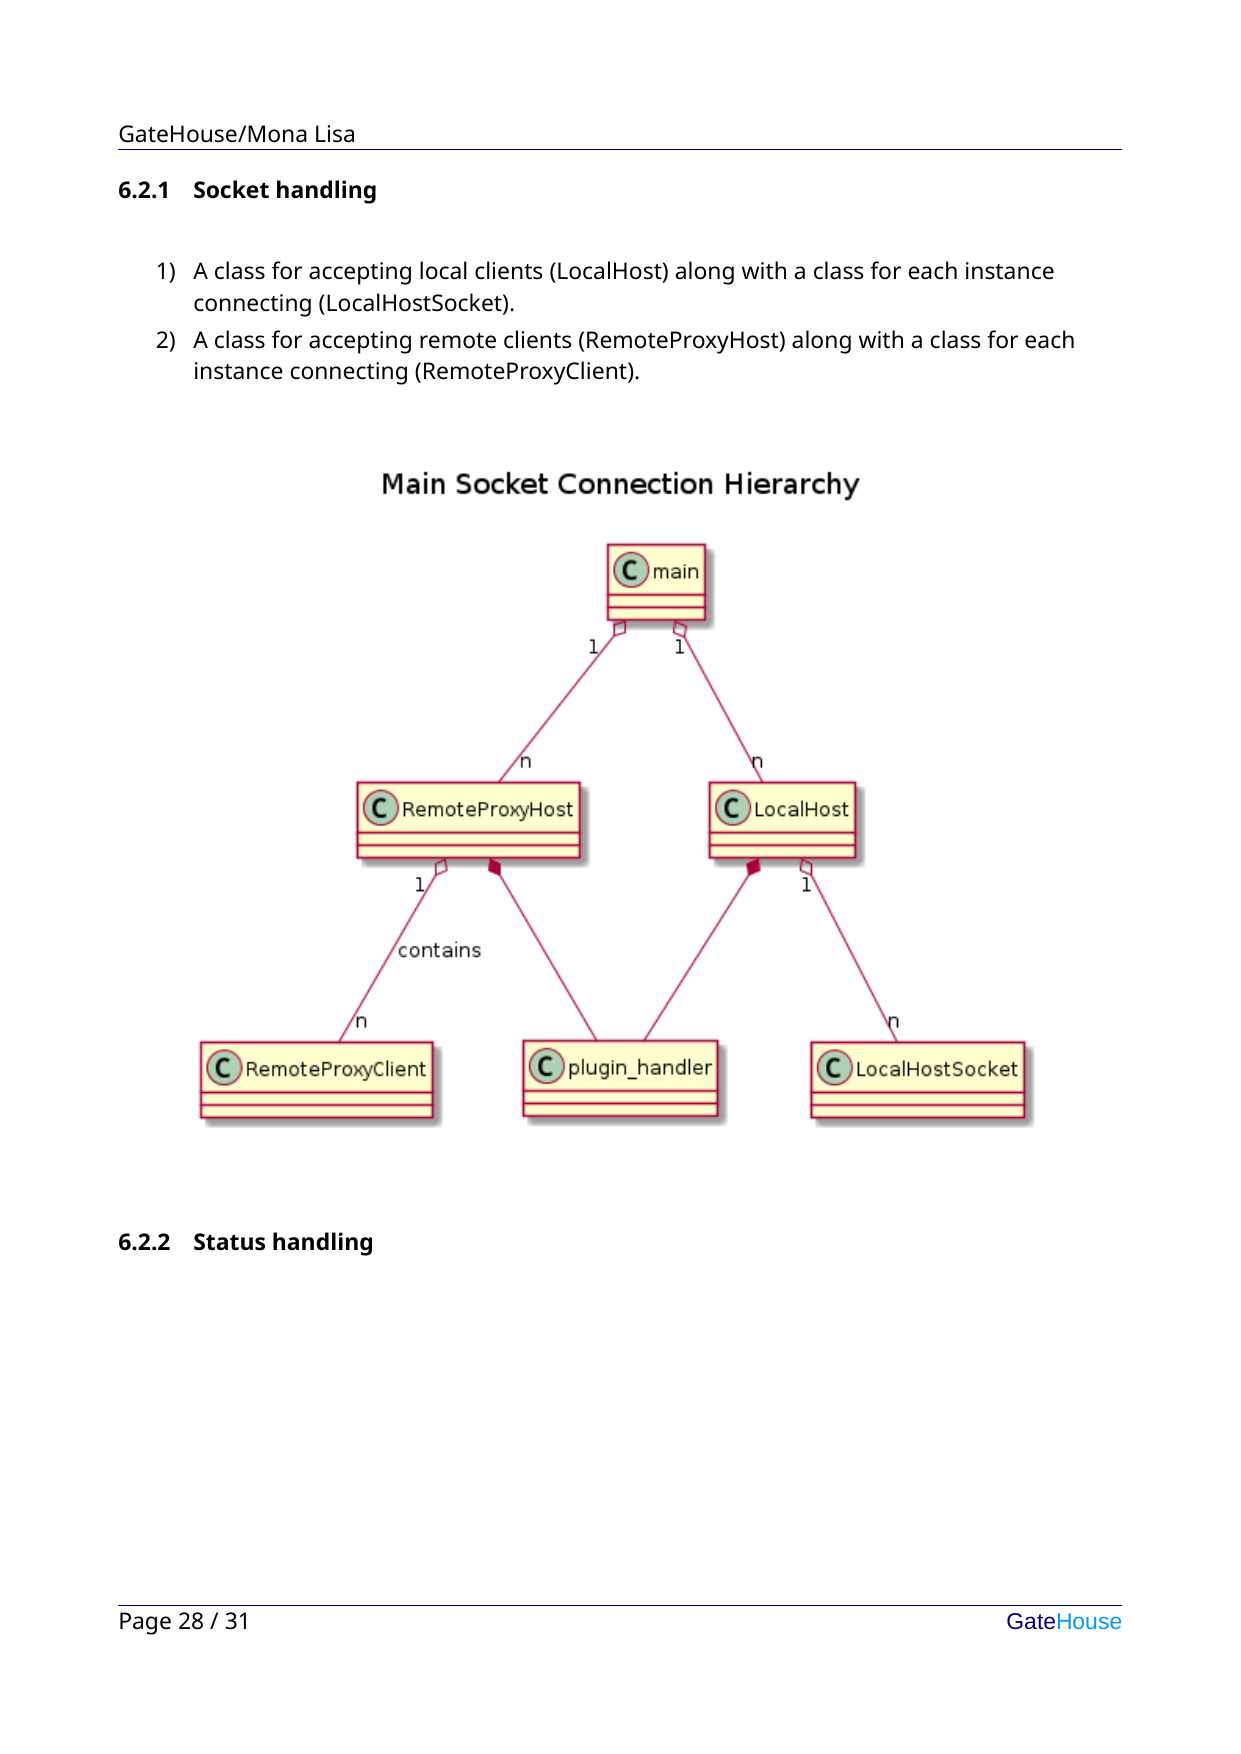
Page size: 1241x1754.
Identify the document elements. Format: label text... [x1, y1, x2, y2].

subtitle Socket handling [118, 174, 1122, 206]
picture [152, 466, 1088, 1164]
list A class for accepting remote clients (RemoteProxyHost) along with a class for each instance connecting (RemoteProxyClient). [156, 324, 1122, 386]
list A class for accepting local clients (LocalHost) along with a class for each instance connecting (LocalHostSocket). [156, 255, 1122, 318]
subtitle Status handling [118, 1226, 1122, 1257]
